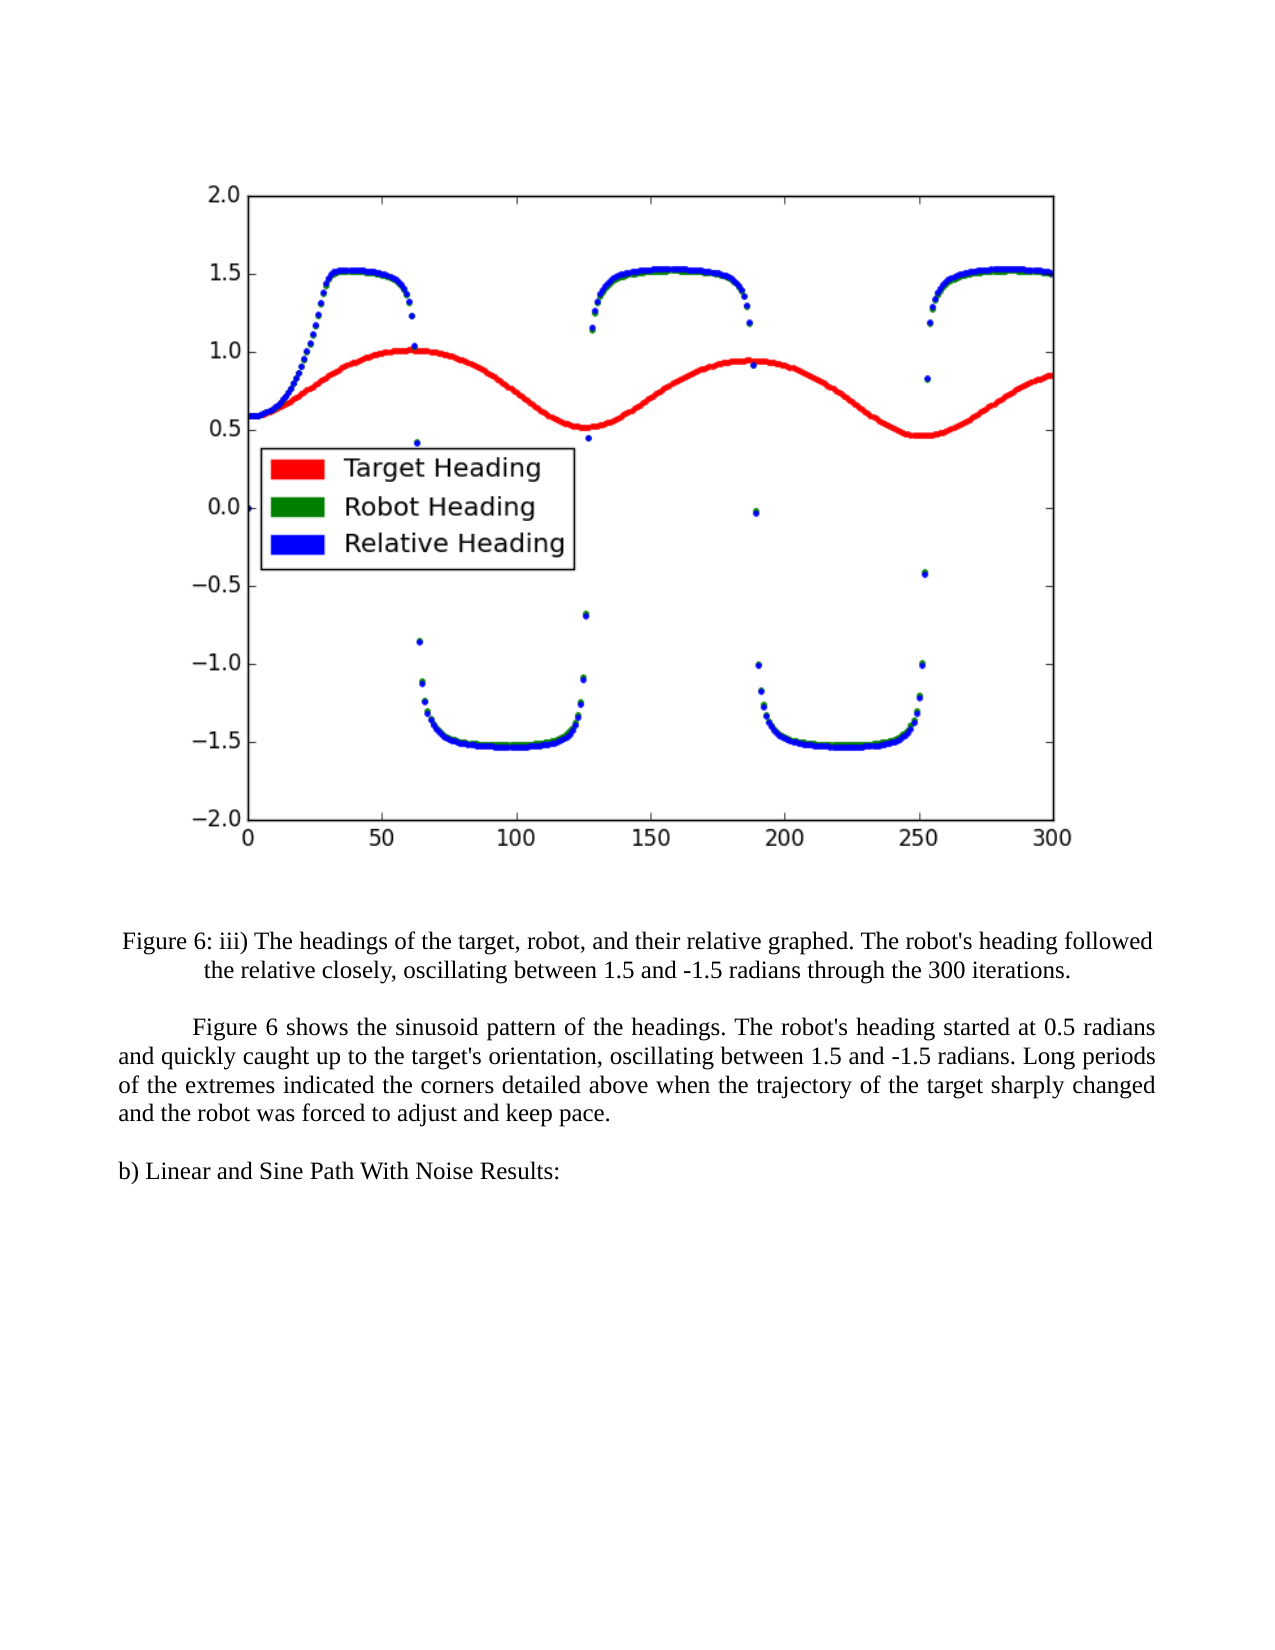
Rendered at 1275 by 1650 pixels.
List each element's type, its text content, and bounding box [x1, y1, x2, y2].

text b) Linear and Sine Path With Noise Results: [118, 1156, 1157, 1185]
text Figure 6 shows the sinusoid pattern of the headings. The robot's heading started at 0.5 radians and quickly caught up to the target's orientation, oscillating between 1.5 and -1.5 radians. Long periods of the extremes indicated the corners detailed above when the trajectory of the target sharply changed and the robot was forced to adjust and keep pace. [118, 1012, 1157, 1127]
text Figure 6: iii) The headings of the target, robot, and their relative graphed. The robot's heading followed the relative closely, oscillating between 1.5 and -1.5 radians through the 300 iterations. [118, 926, 1157, 983]
picture [118, 118, 1157, 898]
